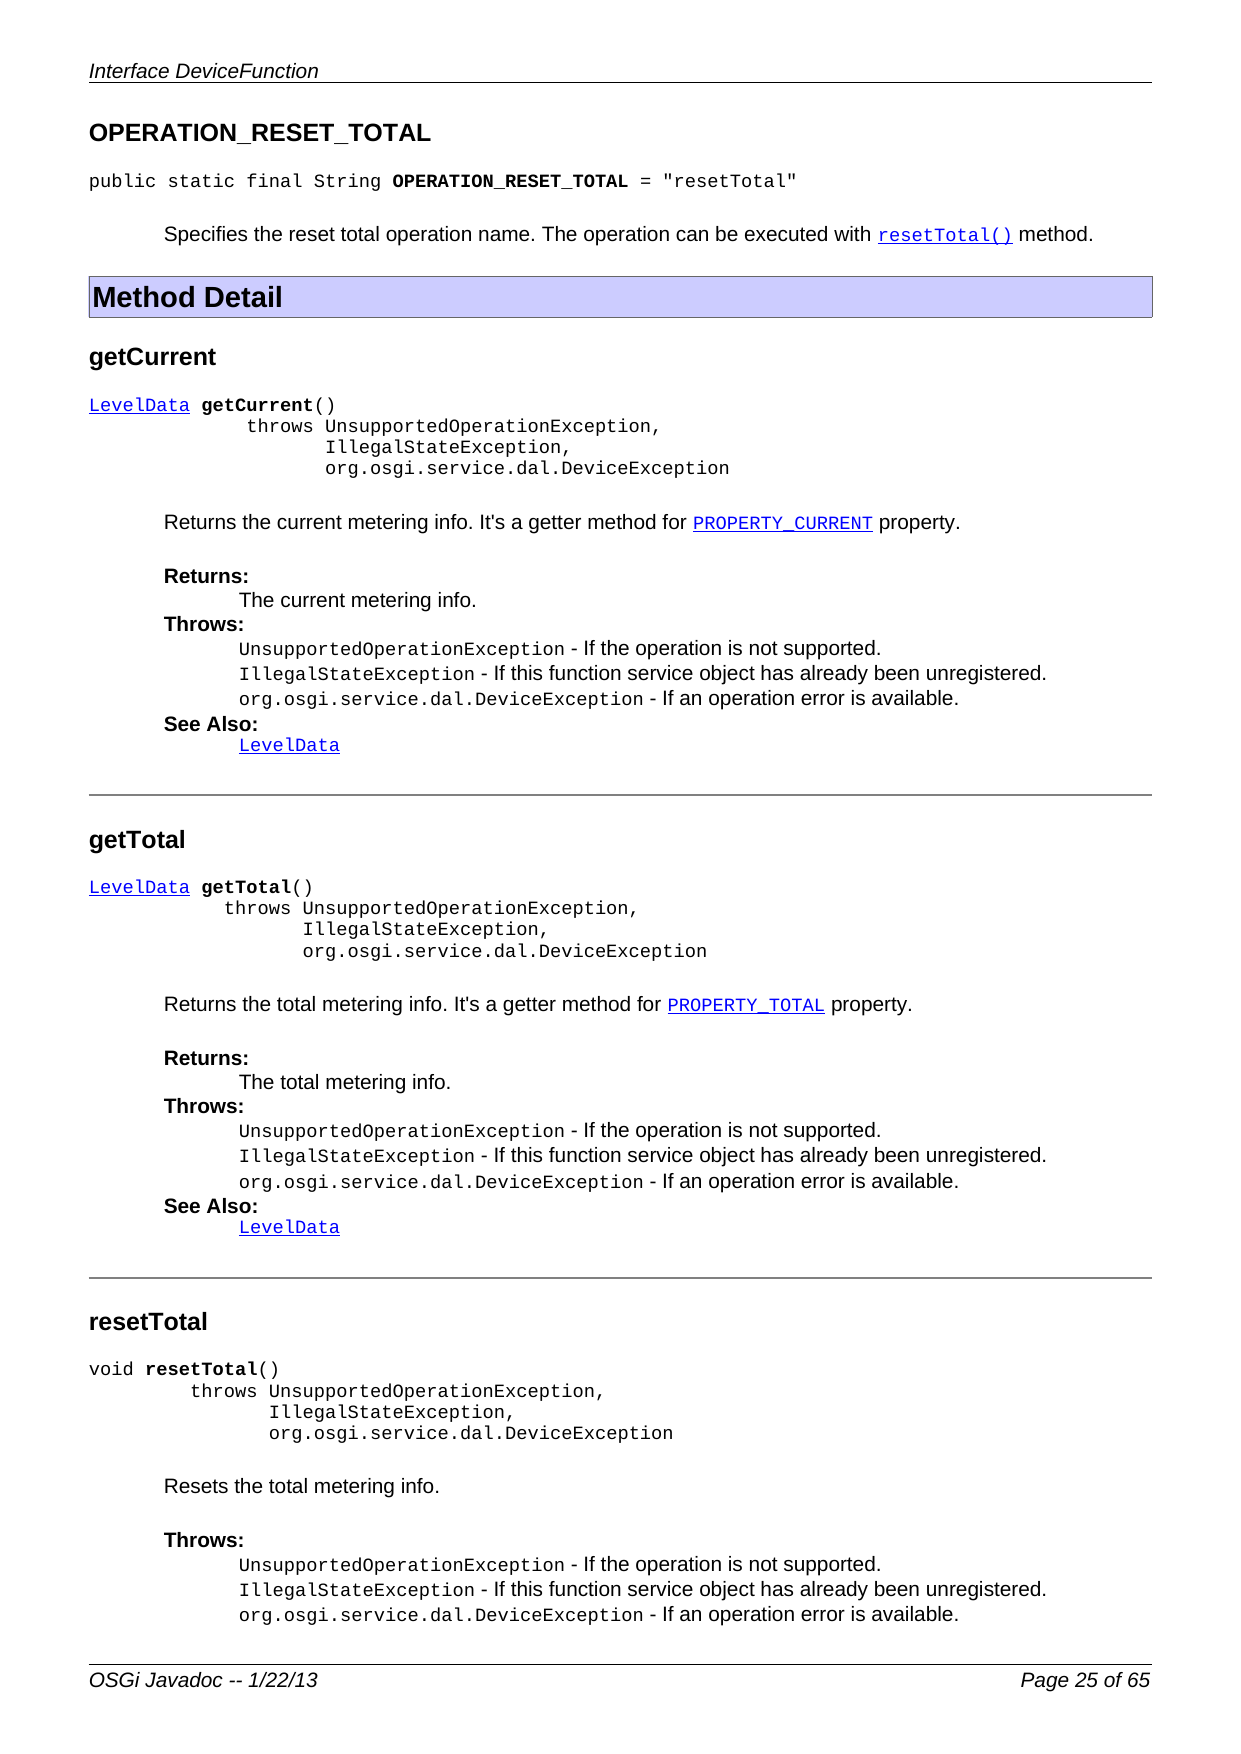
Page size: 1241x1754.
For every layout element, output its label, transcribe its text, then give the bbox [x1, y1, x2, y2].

text See Also: [163, 711, 1152, 735]
text UnsupportedOperationException - If the operation is not supported. [238, 1118, 1152, 1143]
text LevelData [238, 735, 1152, 757]
text LevelData [238, 1218, 1152, 1239]
text Throws: [163, 612, 1152, 636]
text Resets the total metering info. [163, 1474, 1152, 1498]
subtitle resetTotal [88, 1307, 1152, 1336]
text org.osgi.service.dal.DeviceException - If an operation error is available. [238, 1168, 1152, 1194]
text The total metering info. [238, 1070, 1152, 1094]
text Throws: [163, 1527, 1152, 1551]
text See Also: [163, 1194, 1152, 1218]
text Returns: [163, 1046, 1152, 1070]
subtitle Method Detail [90, 277, 1152, 317]
text UnsupportedOperationException - If the operation is not supported. [238, 636, 1152, 661]
text void resetTotal() throws UnsupportedOperationException, IllegalStateException, org.osgi.service.dal.DeviceException [88, 1360, 1152, 1445]
subtitle getCurrent [88, 342, 1152, 371]
text Specifies the reset total operation name. The operation can be executed with resetTotal() method. [163, 222, 1152, 247]
text UnsupportedOperationException - If the operation is not supported. [238, 1551, 1152, 1577]
text IllegalStateException - If this function service object has already been unregistered. [238, 1577, 1152, 1602]
subtitle getTotal [88, 825, 1152, 853]
text The current metering info. [238, 588, 1152, 612]
text public static final String OPERATION_RESET_TOTAL = "resetTotal" [88, 171, 1152, 193]
text IllegalStateException - If this function service object has already been unregistered. [238, 661, 1152, 686]
text Returns: [163, 564, 1152, 588]
text LevelData getCurrent() throws UnsupportedOperationException, IllegalStateException, org.osgi.service.dal.DeviceException [88, 395, 1152, 480]
text LevelData getTotal() throws UnsupportedOperationException, IllegalStateException, org.osgi.service.dal.DeviceException [88, 878, 1152, 963]
text org.osgi.service.dal.DeviceException - If an operation error is available. [238, 1602, 1152, 1627]
text Returns the current metering info. It's a getter method for PROPERTY_CURRENT property. [163, 509, 1152, 535]
text Throws: [163, 1094, 1152, 1118]
text org.osgi.service.dal.DeviceException - If an operation error is available. [238, 686, 1152, 711]
text Returns the total metering info. It's a getter method for PROPERTY_TOTAL property. [163, 992, 1152, 1017]
subtitle OPERATION_RESET_TOTAL [88, 118, 1152, 147]
text IllegalStateException - If this function service object has already been unregistered. [238, 1143, 1152, 1168]
